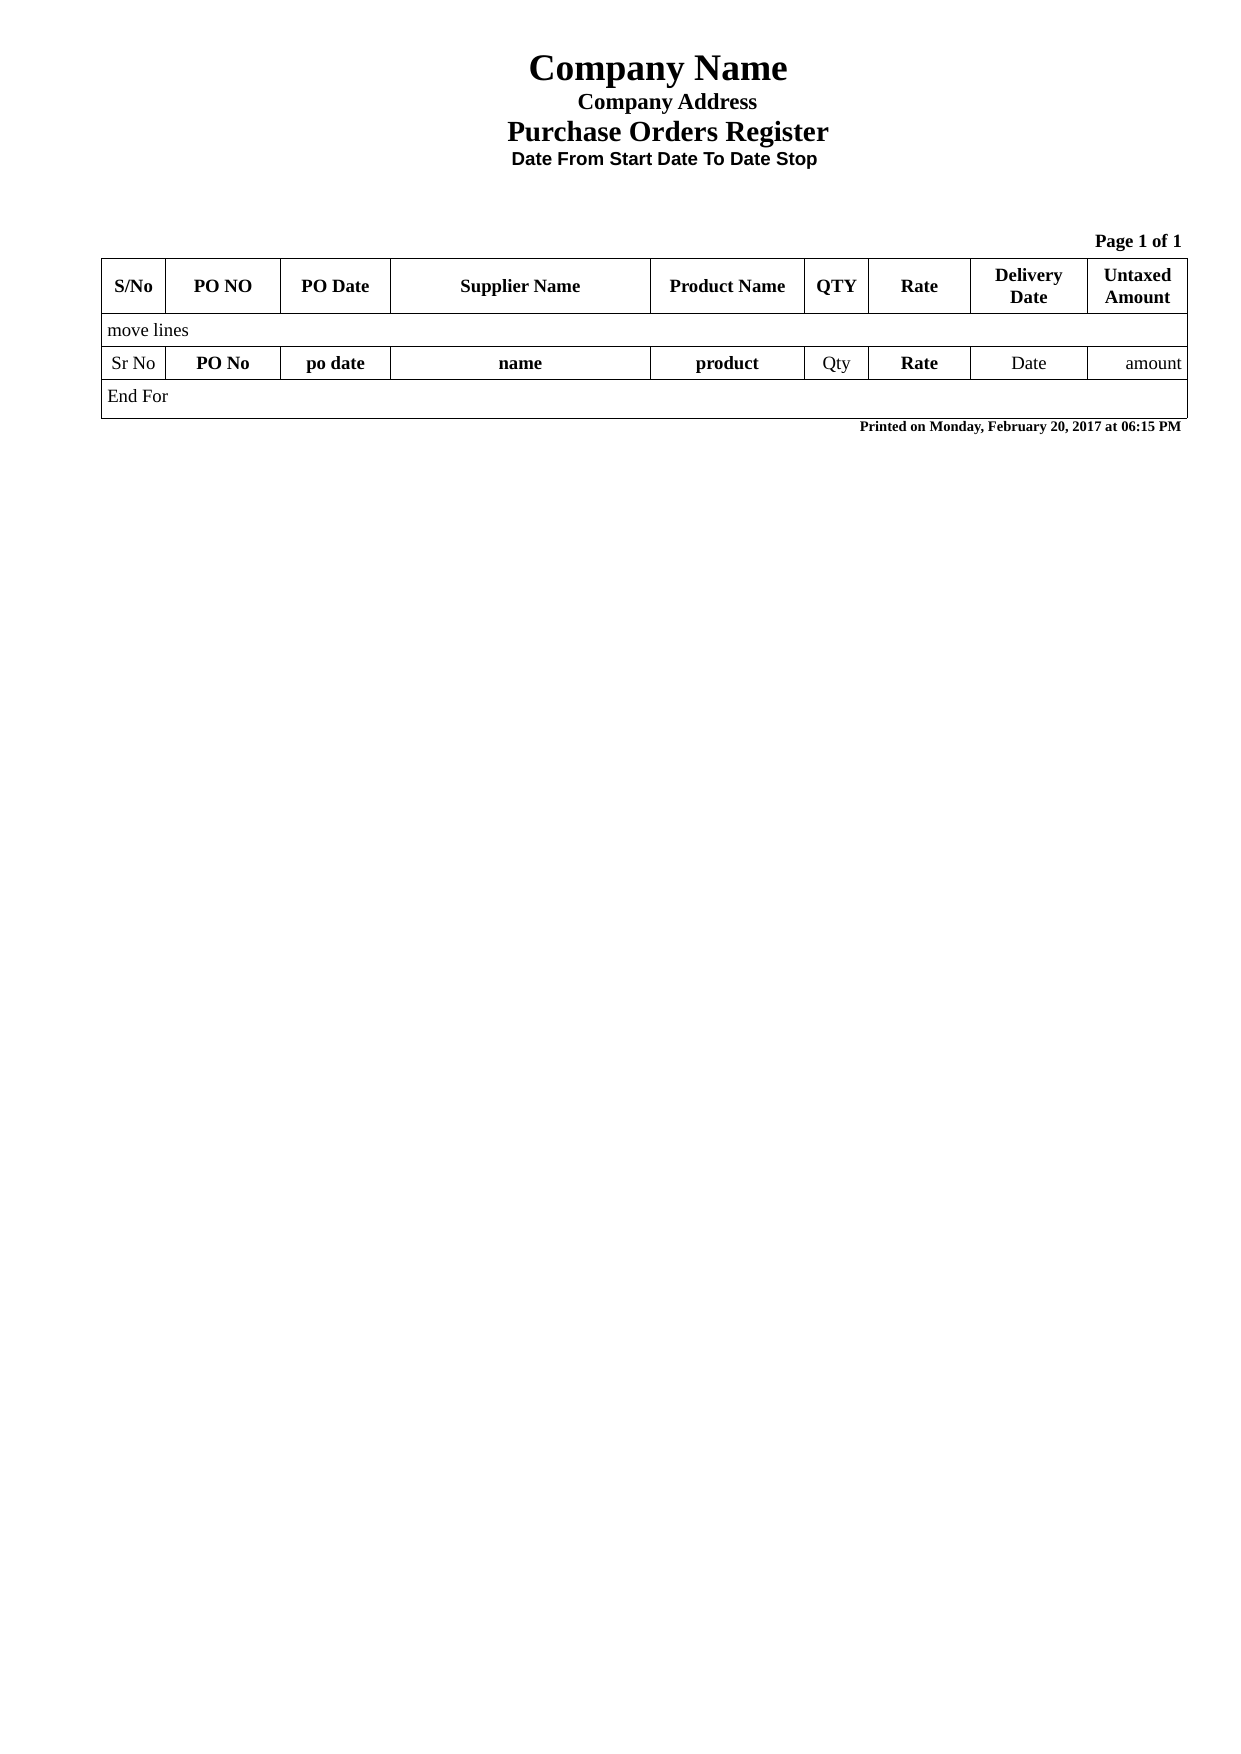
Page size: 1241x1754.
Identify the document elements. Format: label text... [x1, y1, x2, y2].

table_cell name [391, 347, 650, 379]
table_cell S/No [102, 259, 165, 313]
table_cell PO NO [166, 259, 280, 313]
table_cell PO No [166, 347, 280, 379]
table_cell move lines [102, 314, 1187, 346]
table_cell po date [281, 347, 390, 379]
table_cell Sr No [102, 347, 165, 379]
table_cell Supplier Name [391, 259, 650, 313]
table_cell Rate [869, 347, 970, 379]
table_cell Date [971, 347, 1087, 379]
table_cell QTY [805, 259, 868, 313]
table_header Page 1 of 1 [101, 223, 1187, 258]
table_cell Product Name [651, 259, 804, 313]
table_cell Untaxed Amount [1088, 259, 1187, 313]
text Printed on Monday, February 20, 2017 at 06:14 PM [148, 419, 1181, 434]
table_cell product [651, 347, 804, 379]
table_cell amount [1088, 347, 1187, 379]
table_cell Delivery Date [971, 259, 1087, 313]
table_cell PO Date [281, 259, 390, 313]
table_cell Rate [869, 259, 970, 313]
table_cell End For [102, 380, 1187, 418]
table_cell Qty [805, 347, 868, 379]
